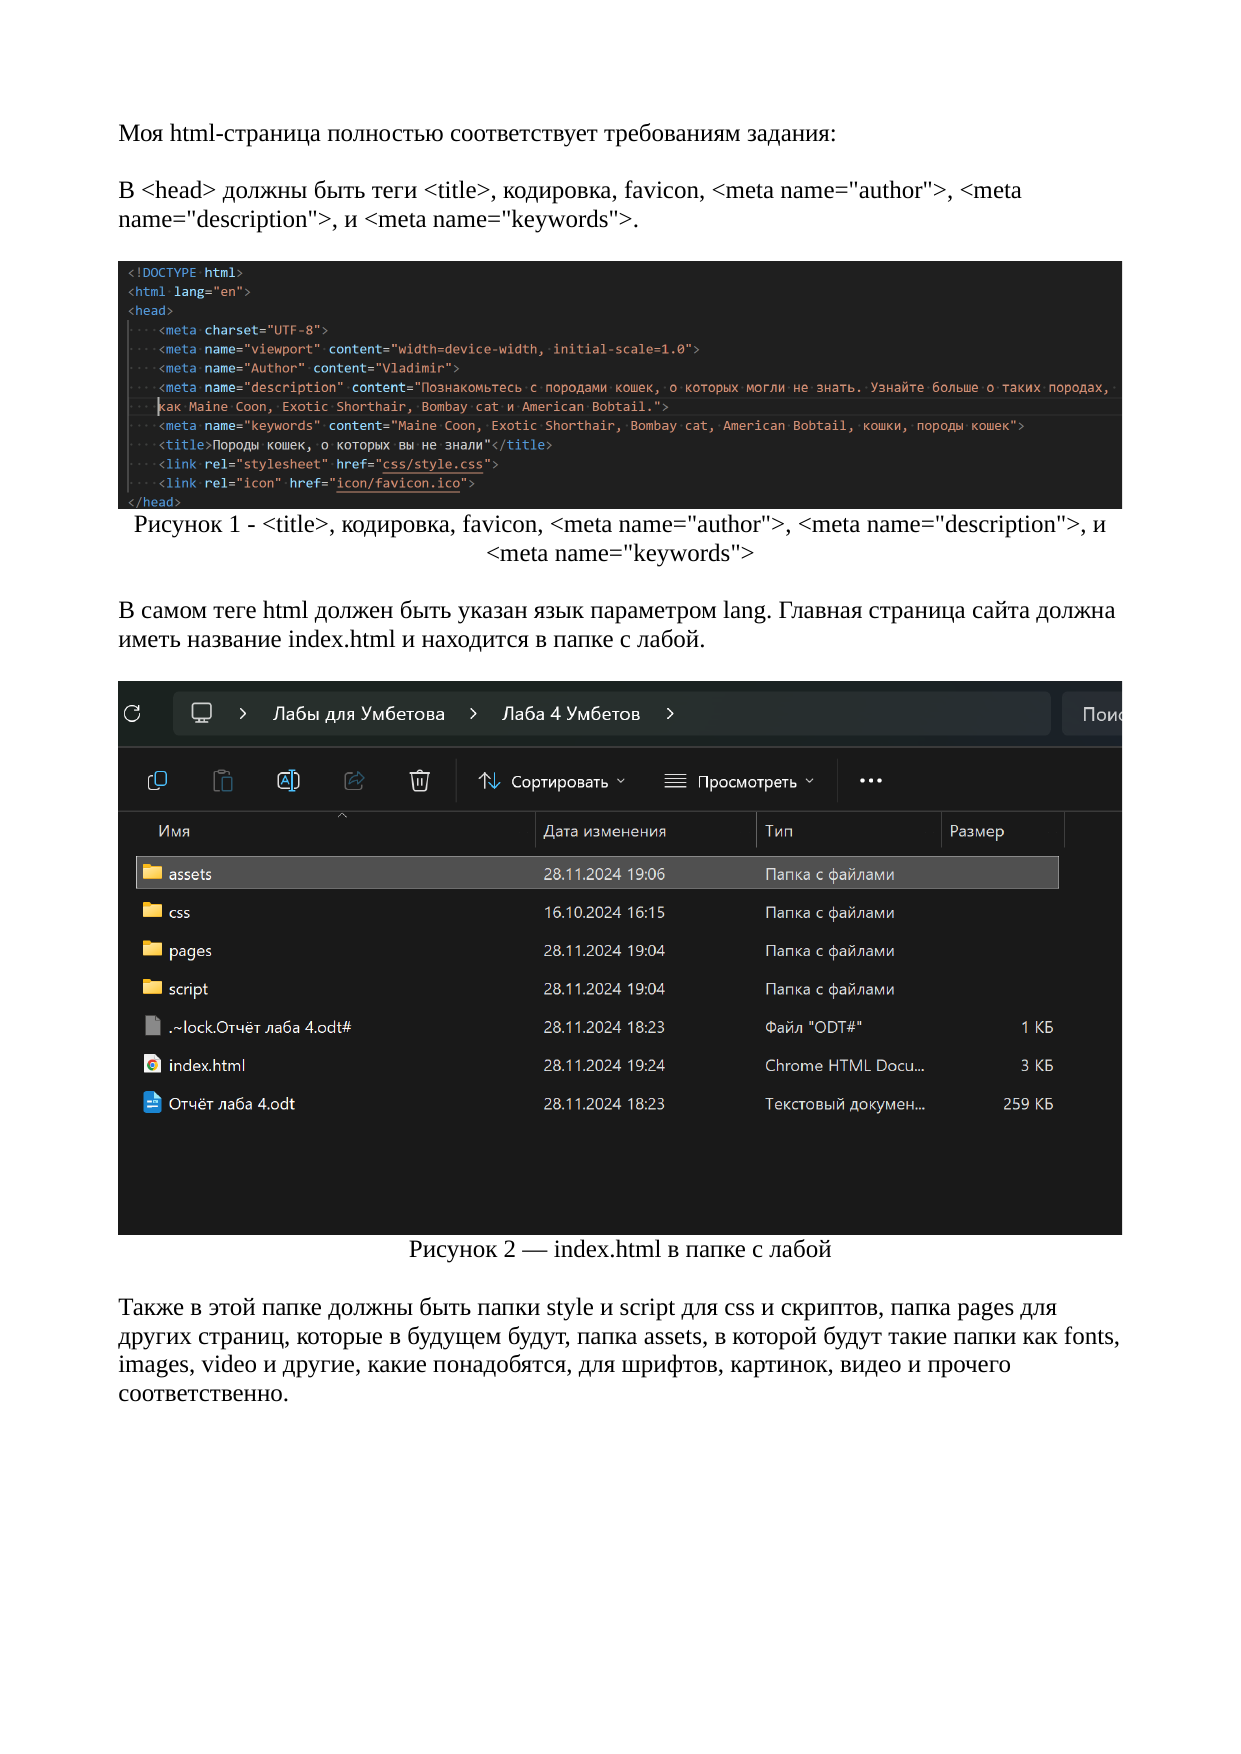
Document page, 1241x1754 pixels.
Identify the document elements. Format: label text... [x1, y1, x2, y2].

text Моя html-страница полностью соответствует требованиям задания: [118, 118, 1122, 147]
text В самом теге html должен быть указан язык параметром lang. Главная страница сайта должна иметь название index.html и находится в папке с лабой. [118, 595, 1122, 653]
text Также в этой папке должны быть папки style и script для css и скриптов, папка pages для других страниц, которые в будущем будут, папка assets, в которой будут такие папки как fonts, images, video и другие, какие понадобятся, для шрифтов, картинок, видео и прочего соответственно. [118, 1292, 1122, 1407]
text В <head> должны быть теги <title>, кодировка, favicon, <meta name="author">, <meta name="description">, и <meta name="keywords">. [118, 176, 1122, 233]
picture [118, 261, 1123, 509]
picture [118, 681, 1123, 1235]
text Рисунок 1 - <title>, кодировка, favicon, <meta name="author">, <meta name="description">, и <meta name="keywords"> [118, 509, 1122, 566]
text Рисунок 2 — index.html в папке с лабой [118, 1235, 1122, 1263]
